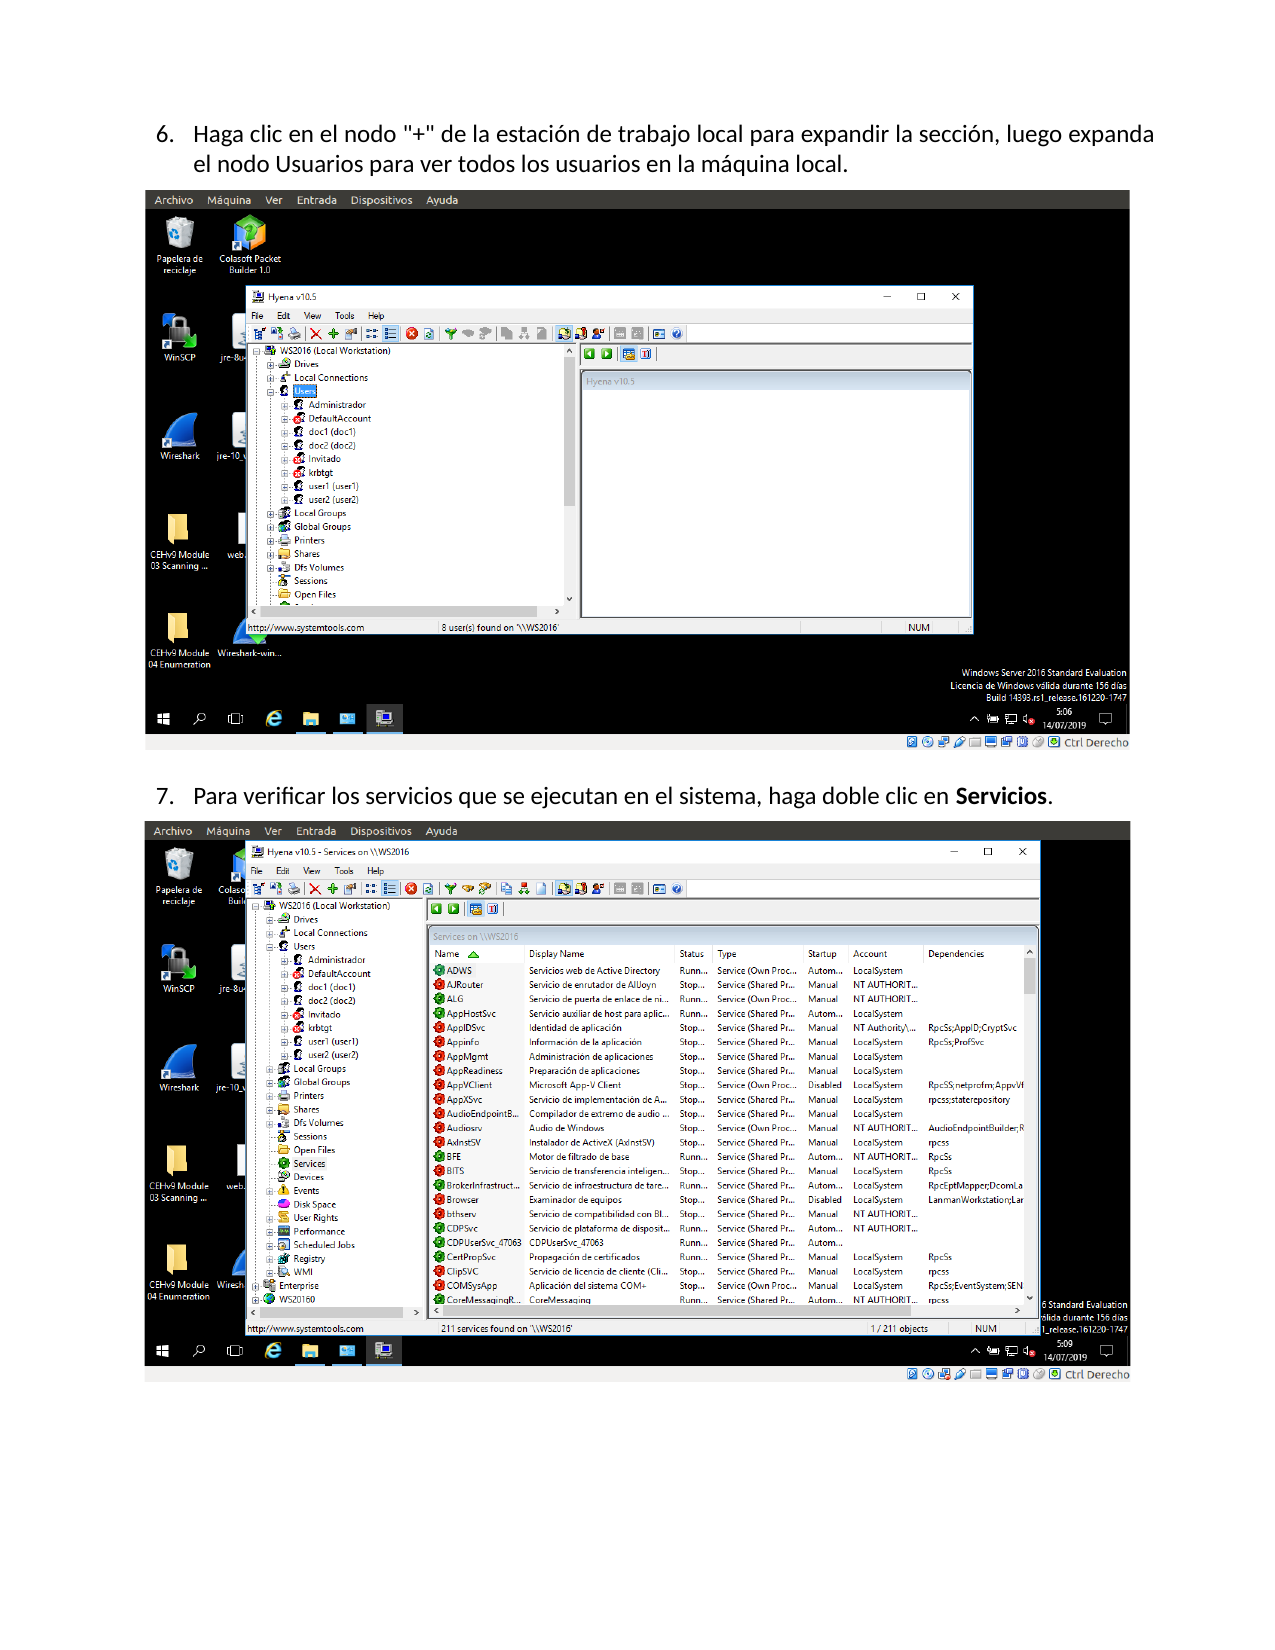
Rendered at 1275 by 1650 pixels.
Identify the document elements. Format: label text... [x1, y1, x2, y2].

picture [144, 821, 1131, 1382]
picture [145, 190, 1130, 750]
list Para verificar los servicios que se ejecutan en el sistema, haga doble clic en Servicios. [156, 780, 1157, 811]
list Haga clic en el nodo "+" de la estación de trabajo local para expandir la sección, luego expanda el nodo Usuarios para ver todos los usuarios en la máquina local. [156, 118, 1157, 179]
